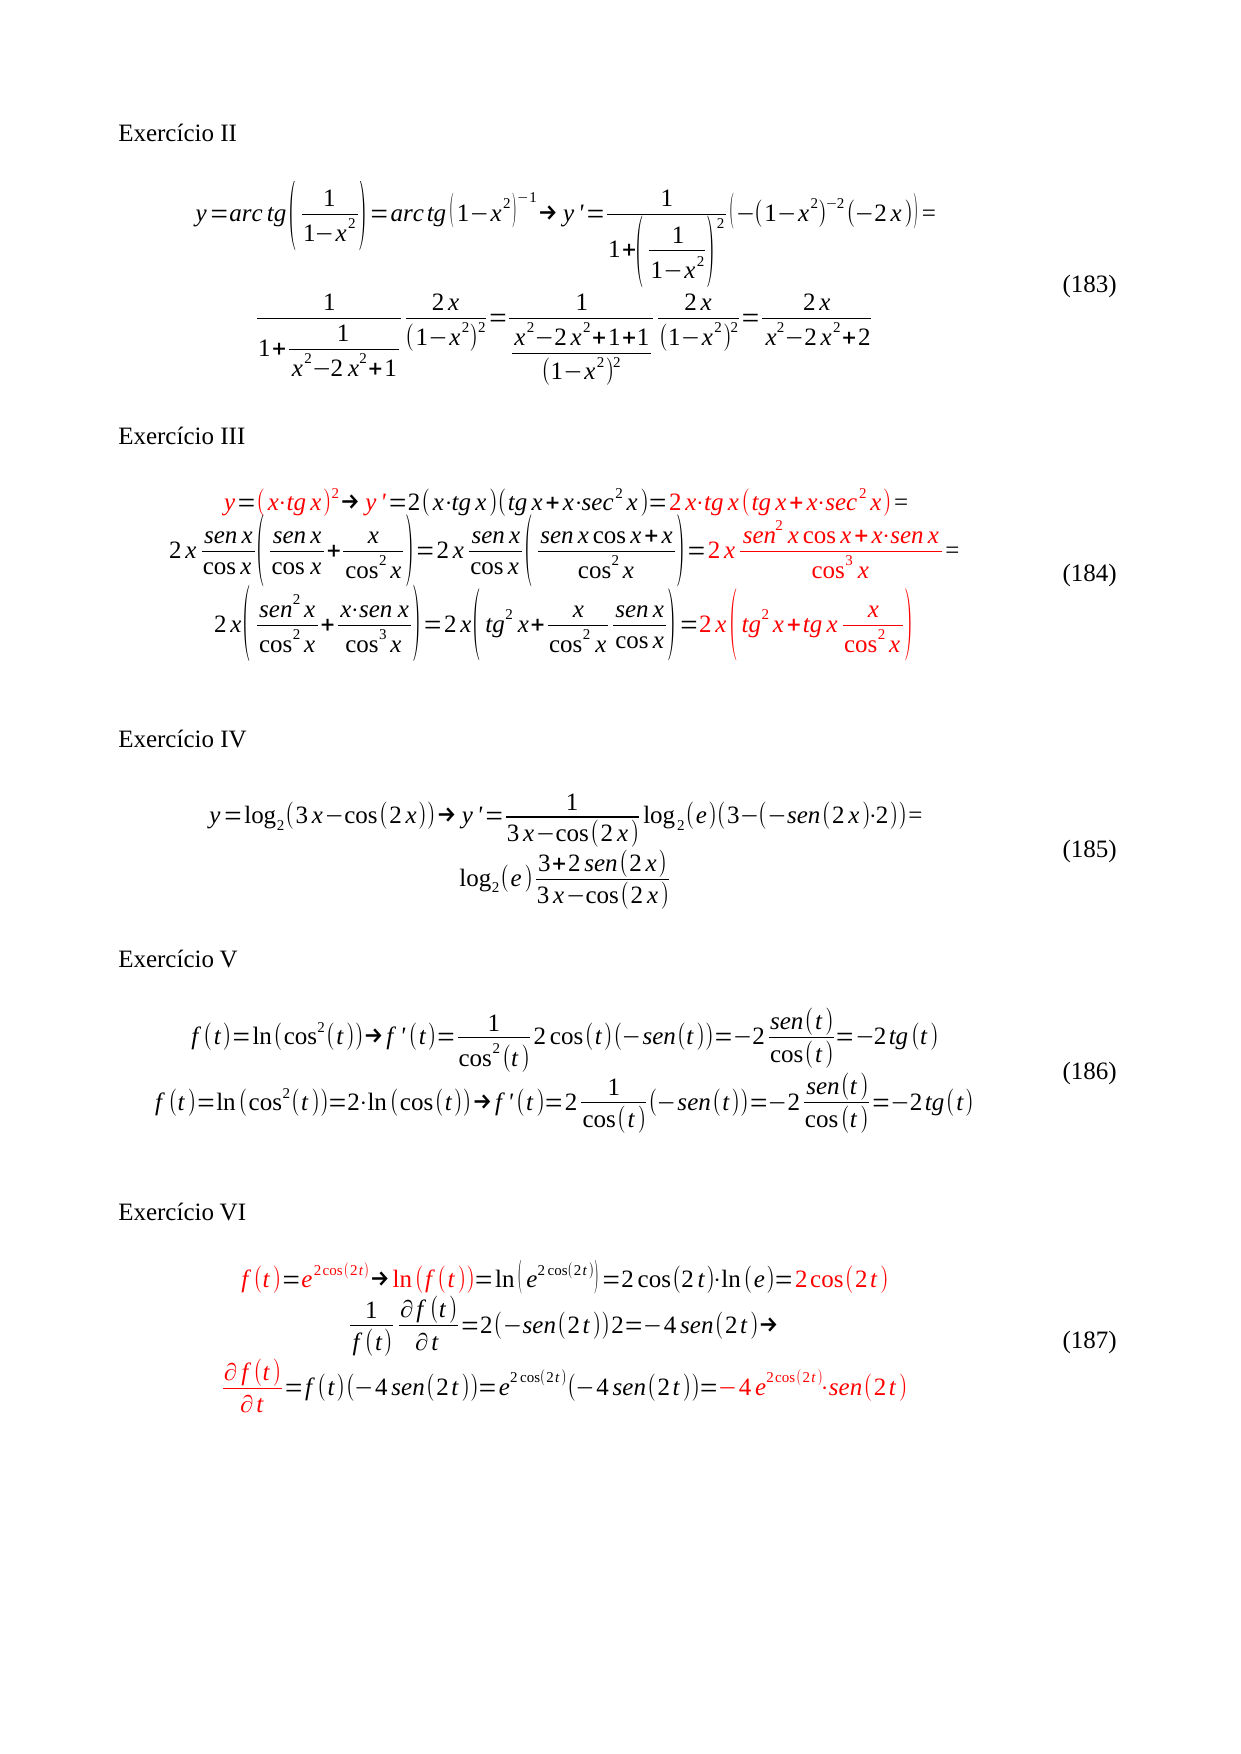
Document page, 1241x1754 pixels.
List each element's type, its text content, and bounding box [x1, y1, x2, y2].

text Exercício V [118, 944, 1122, 973]
table_header [118, 1001, 1010, 1139]
text Exercício VI [118, 1197, 1122, 1226]
text Exercício IV [118, 724, 1122, 753]
text Exercício II [118, 118, 1122, 147]
table_header [118, 1255, 1010, 1424]
table_header (183) [1010, 176, 1122, 392]
table_header (184) [1010, 479, 1122, 667]
text Exercício III [118, 421, 1122, 450]
table_header [118, 782, 1010, 915]
table_header (186) [1010, 1001, 1122, 1139]
table_header (187) [1010, 1255, 1122, 1424]
table_header [118, 479, 1010, 667]
table_header (185) [1010, 782, 1122, 915]
table_header [118, 176, 1010, 392]
